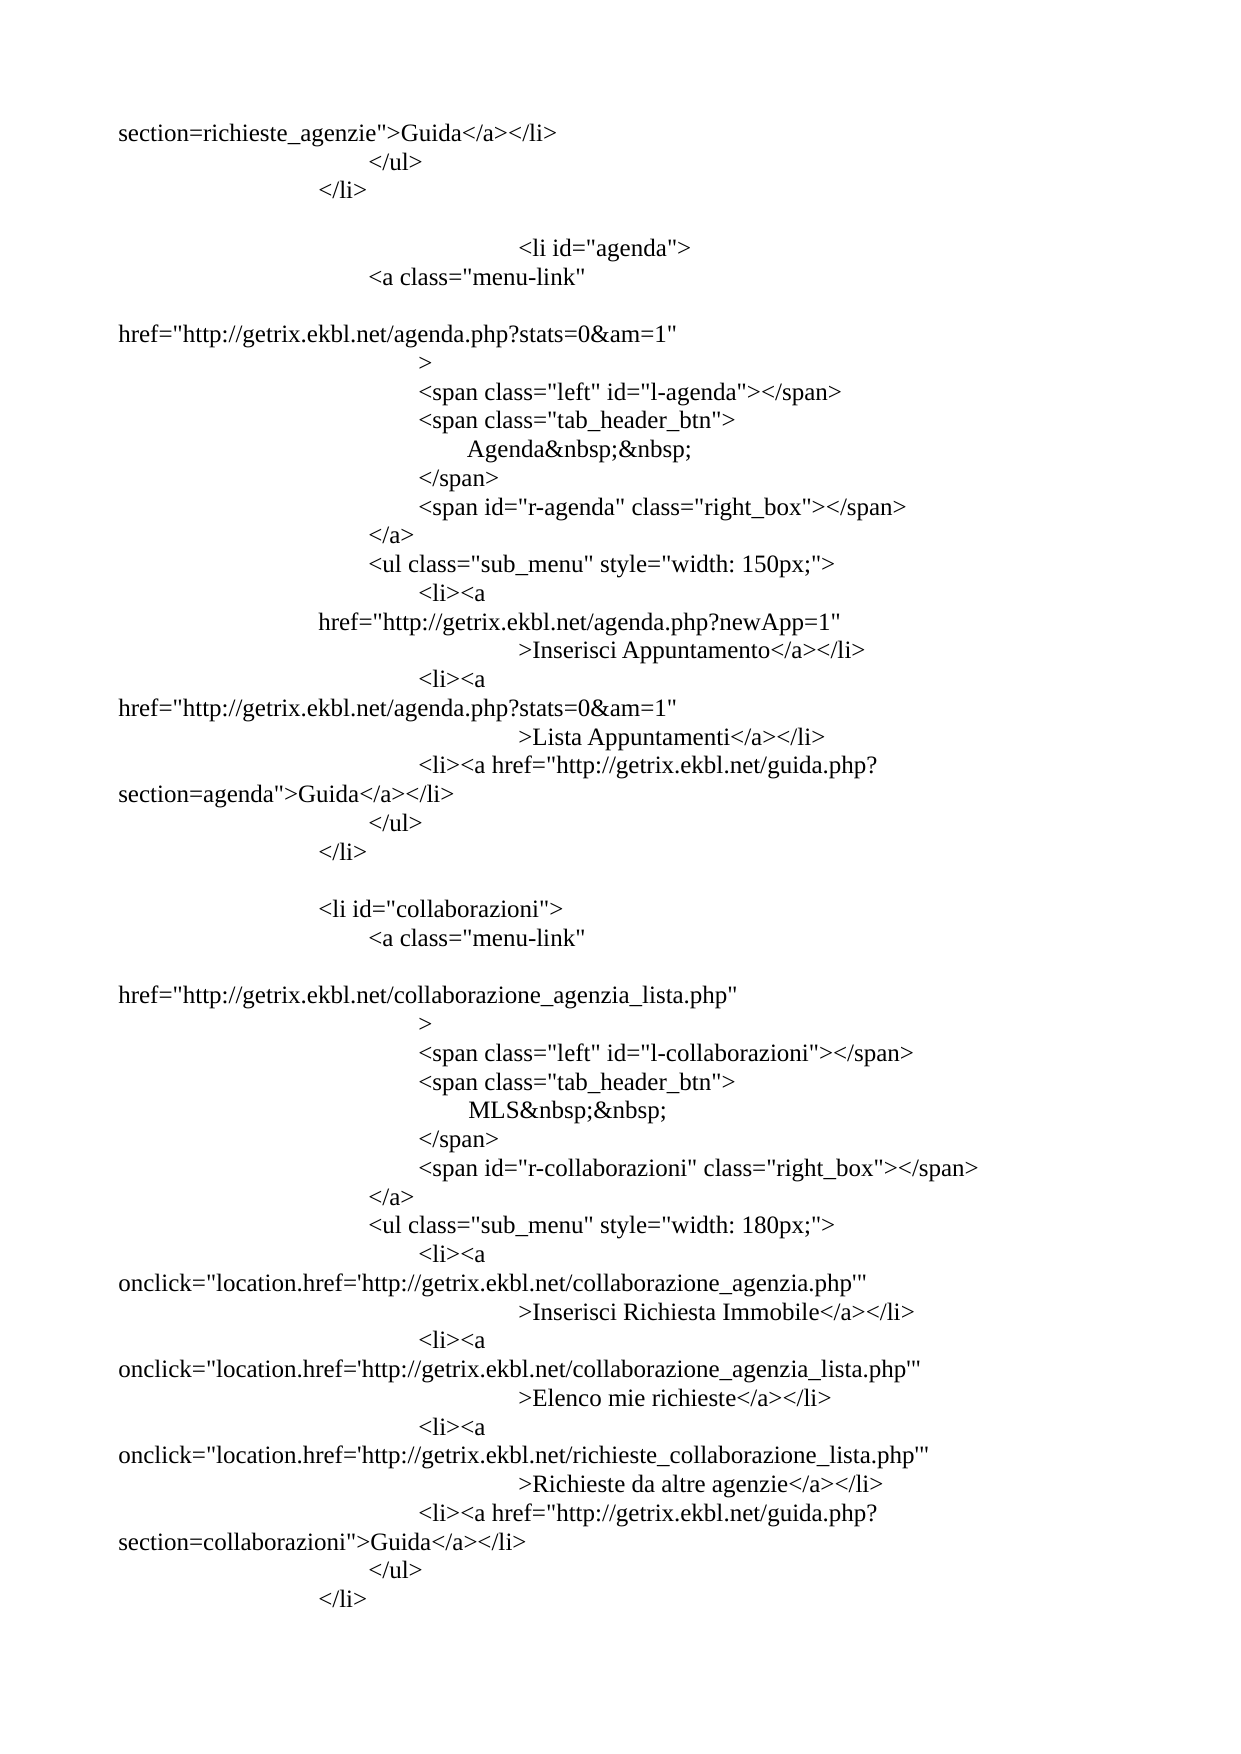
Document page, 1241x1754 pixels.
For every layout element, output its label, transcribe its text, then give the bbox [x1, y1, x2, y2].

text href="http://getrix.ekbl.net/agenda.php?newApp=1" >Inserisci Appuntamento</a></li> <li><a href="http://getrix.ekbl.net/agenda.php?stats=0&am=1" >Lista Appuntamenti</a></li> <li><a href="http://getrix.ekbl.net/guida.php?section=agenda">Guida</a></li> </ul> </li> <li id="collaborazioni"> <a class="menu-link" href="http://getrix.ekbl.net/collaborazione_agenzia_lista.php" > <span class="left" id="l-collaborazioni"></span> <span class="tab_header_btn"> MLS&nbsp;&nbsp; </span> <span id="r-collaborazioni" class="right_box"></span> </a> <ul class="sub_menu" style="width: 180px;"> <li><a onclick="location.href='http://getrix.ekbl.net/collaborazione_agenzia.php'" >Inserisci Richiesta Immobile</a></li> <li><a onclick="location.href='http://getrix.ekbl.net/collaborazione_agenzia_lista.php'" >Elenco mie richieste</a></li> <li><a onclick="location.href='http://getrix.ekbl.net/richieste_collaborazione_lista.php'" >Richieste da altre agenzie</a></li> <li><a href="http://getrix.ekbl.net/guida.php?section=collaborazioni">Guida</a></li> </ul> </li> [118, 607, 1122, 1613]
text section=richieste_agenzie">Guida</a></li> </ul> </li> <li id="agenda"> <a class="menu-link" href="http://getrix.ekbl.net/agenda.php?stats=0&am=1" > <span class="left" id="l-agenda"></span> <span class="tab_header_btn"> Agenda&nbsp;&nbsp; </span> <span id="r-agenda" class="right_box"></span> </a> <ul class="sub_menu" style="width: 150px;"> <li><a [118, 118, 1122, 607]
